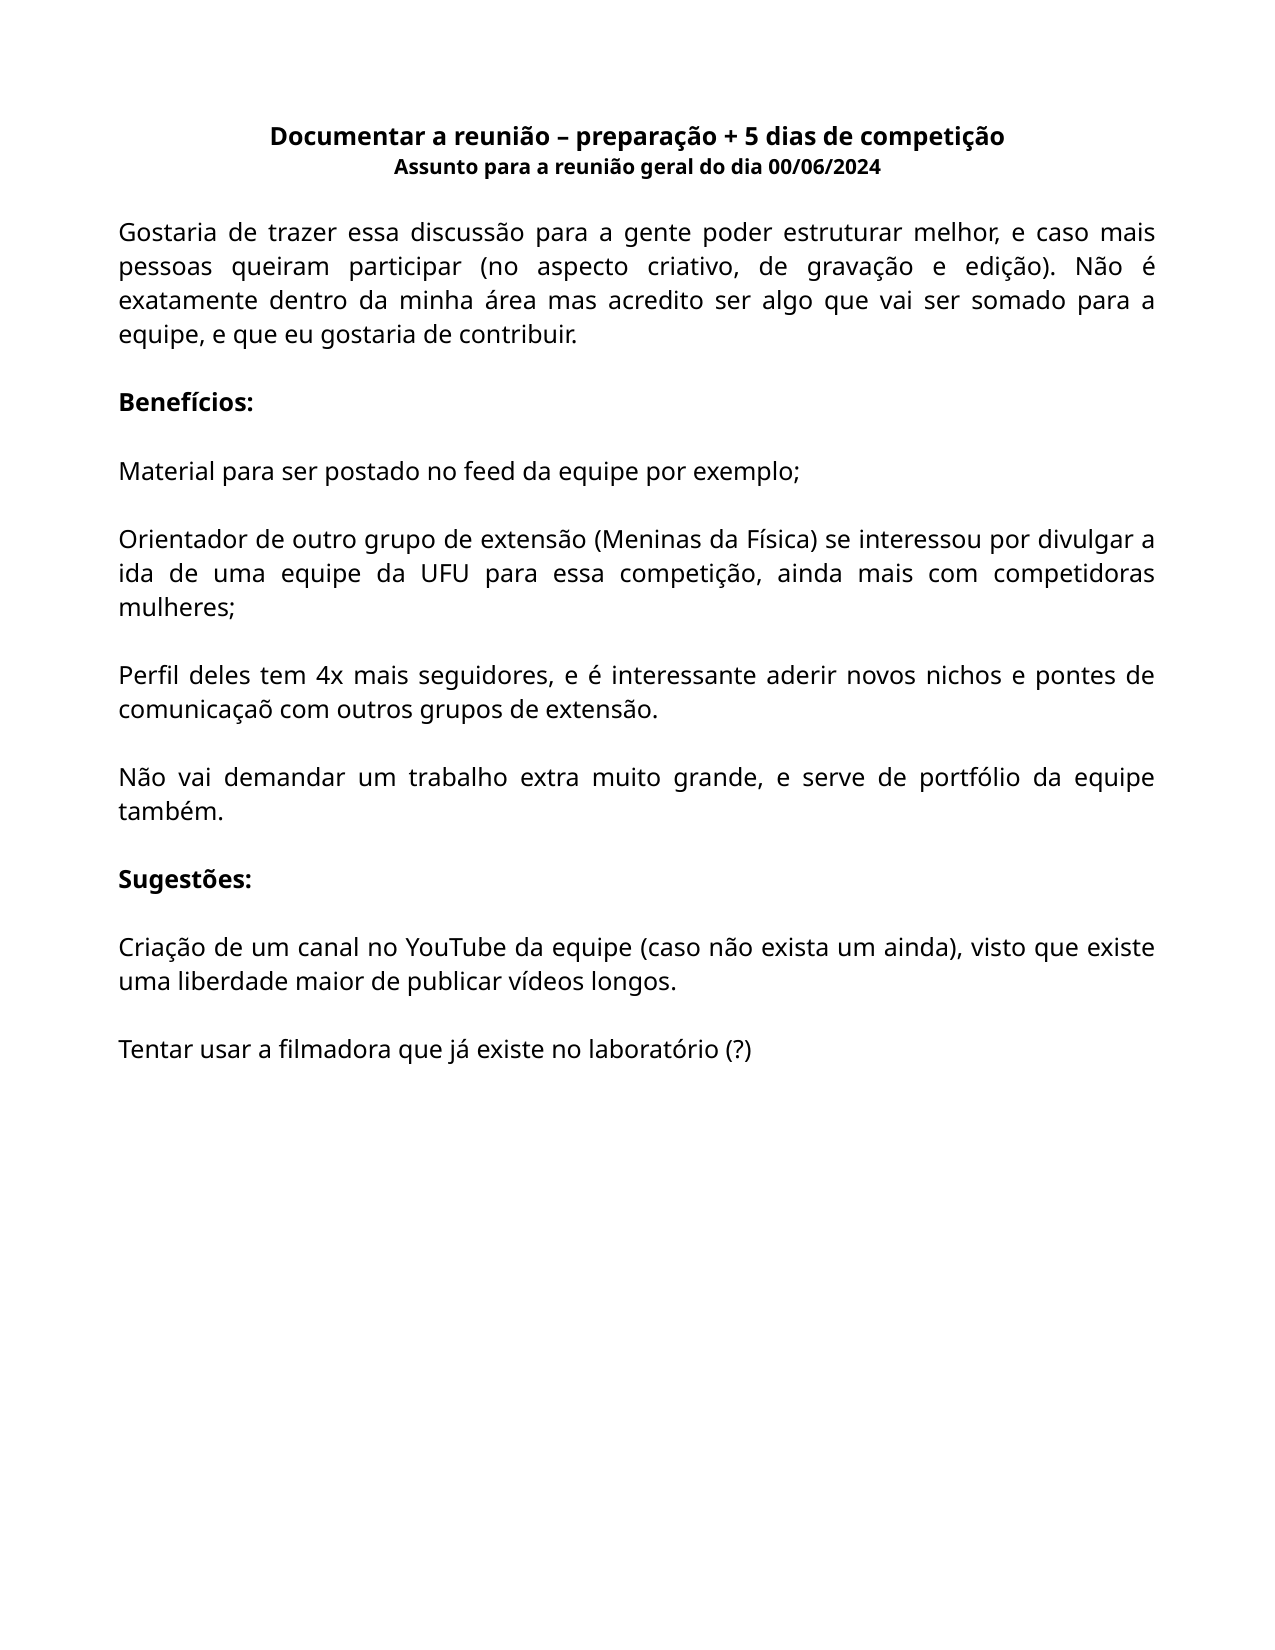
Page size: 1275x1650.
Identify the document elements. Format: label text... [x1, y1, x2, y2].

text Perfil deles tem 4x mais seguidores, e é interessante aderir novos nichos e pontes de comunicaçaõ com outros grupos de extensão. [118, 657, 1157, 726]
text Material para ser postado no feed da equipe por exemplo; [118, 453, 1157, 487]
text Tentar usar a filmadora que já existe no laboratório (?) [118, 1032, 1157, 1066]
text Benefícios: [118, 385, 1157, 419]
text Documentar a reunião – preparação + 5 dias de competição [118, 118, 1157, 152]
text Criação de um canal no YouTube da equipe (caso não exista um ainda), visto que existe uma liberdade maior de publicar vídeos longos. [118, 930, 1157, 998]
text Assunto para a reunião geral do dia 00/06/2024 [118, 152, 1157, 181]
text Orientador de outro grupo de extensão (Meninas da Física) se interessou por divulgar a ida de uma equipe da UFU para essa competição, ainda mais com competidoras mulheres; [118, 521, 1157, 623]
text Não vai demandar um trabalho extra muito grande, e serve de portfólio da equipe também. [118, 760, 1157, 828]
text Sugestões: [118, 862, 1157, 896]
text Gostaria de trazer essa discussão para a gente poder estruturar melhor, e caso mais pessoas queiram participar (no aspecto criativo, de gravação e edição). Não é exatamente dentro da minha área mas acredito ser algo que vai ser somado para a equipe, e que eu gostaria de contribuir. [118, 215, 1157, 351]
